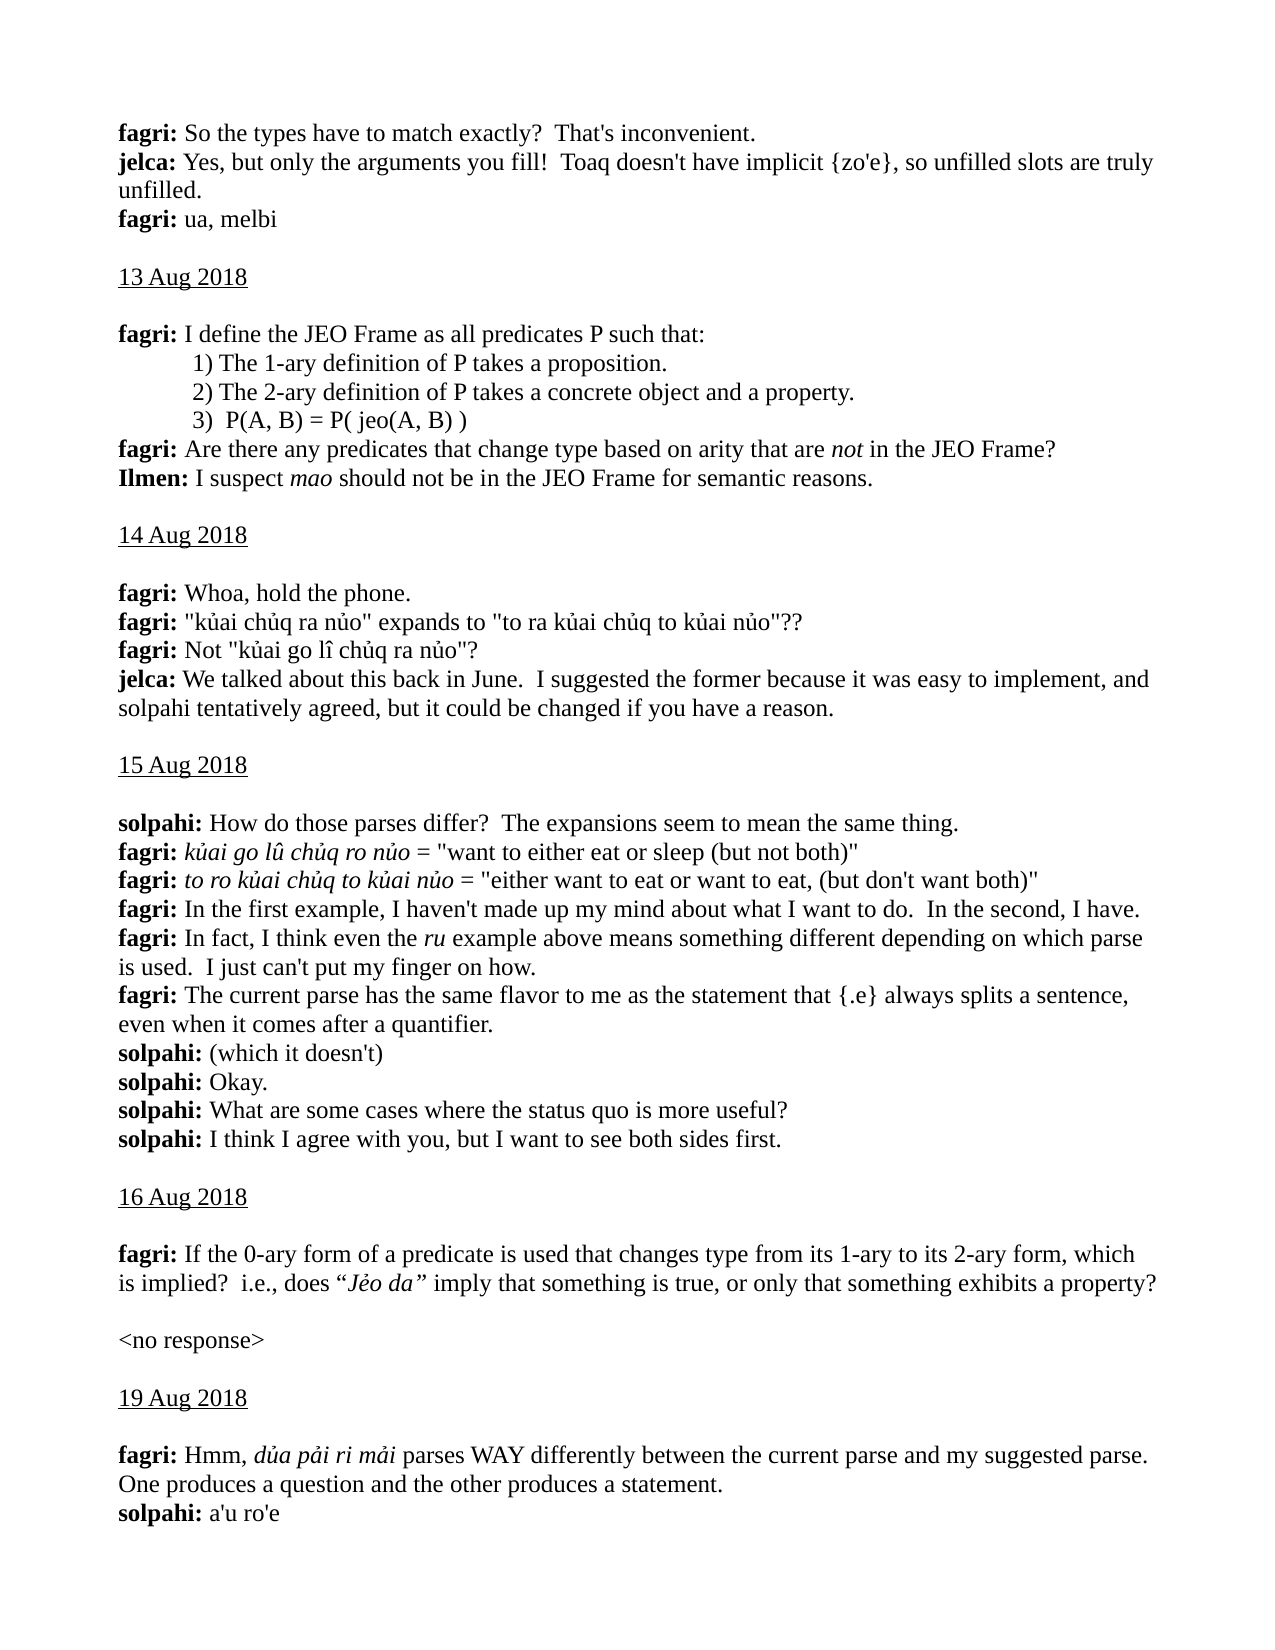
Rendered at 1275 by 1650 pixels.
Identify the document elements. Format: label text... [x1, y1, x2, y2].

text fagri: ua, melbi [118, 204, 1157, 233]
text fagri: So the types have to match exactly? That's inconvenient. [118, 118, 1157, 147]
text fagri: kủai go lû chủq ro nủo = "want to either eat or sleep (but not both)" [118, 837, 1157, 866]
text solpahi: I think I agree with you, but I want to see both sides first. [118, 1124, 1157, 1153]
text fagri: The current parse has the same flavor to me as the statement that {.e} always splits a sentence, even when it comes after a quantifier. [118, 981, 1157, 1038]
text 13 Aug 2018 [118, 262, 1157, 291]
text fagri: In the first example, I haven't made up my mind about what I want to do. In the second, I have. [118, 894, 1157, 923]
text 2) The 2-ary definition of P takes a concrete object and a property. [118, 377, 1157, 406]
text Ilmen: I suspect mao should not be in the JEO Frame for semantic reasons. [118, 463, 1157, 492]
text solpahi: What are some cases where the status quo is more useful? [118, 1096, 1157, 1124]
text <no response> [118, 1326, 1157, 1354]
text fagri: In fact, I think even the ru example above means something different depending on which parse is used. I just can't put my finger on how. [118, 923, 1157, 981]
text jelca: We talked about this back in June. I suggested the former because it was easy to implement, and solpahi tentatively agreed, but it could be changed if you have a reason. [118, 664, 1157, 722]
text 19 Aug 2018 [118, 1383, 1157, 1412]
text 3) P(A, B) = P( jeo(A, B) ) [118, 406, 1157, 434]
text solpahi: a'u ro'e [118, 1498, 1157, 1527]
text solpahi: (which it doesn't) [118, 1038, 1157, 1067]
text fagri: If the 0-ary form of a predicate is used that changes type from its 1-ary to its 2-ary form, which is implied? i.e., does “Jẻo da” imply that something is true, or only that something exhibits a property? [118, 1239, 1157, 1297]
text fagri: Are there any predicates that change type based on arity that are not in the JEO Frame? [118, 434, 1157, 463]
text 1) The 1-ary definition of P takes a proposition. [118, 348, 1157, 377]
text jelca: Yes, but only the arguments you fill! Toaq doesn't have implicit {zo'e}, so unfilled slots are truly unfilled. [118, 147, 1157, 204]
text 15 Aug 2018 [118, 751, 1157, 779]
text fagri: Hmm, dủa pải ri mải parses WAY differently between the current parse and my suggested parse. One produces a question and the other produces a statement. [118, 1441, 1157, 1498]
text fagri: I define the JEO Frame as all predicates P such that: [118, 319, 1157, 348]
text solpahi: Okay. [118, 1067, 1157, 1096]
text fagri: Whoa, hold the phone. [118, 578, 1157, 607]
text 16 Aug 2018 [118, 1182, 1157, 1211]
text solpahi: How do those parses differ? The expansions seem to mean the same thing. [118, 808, 1157, 837]
text 14 Aug 2018 [118, 521, 1157, 549]
text fagri: Not "kủai go lî chủq ra nủo"? [118, 636, 1157, 664]
text fagri: to ro kủai chủq to kủai nủo = "either want to eat or want to eat, (but don't want both)" [118, 866, 1157, 894]
text fagri: "kủai chủq ra nủo" expands to "to ra kủai chủq to kủai nủo"?? [118, 607, 1157, 636]
